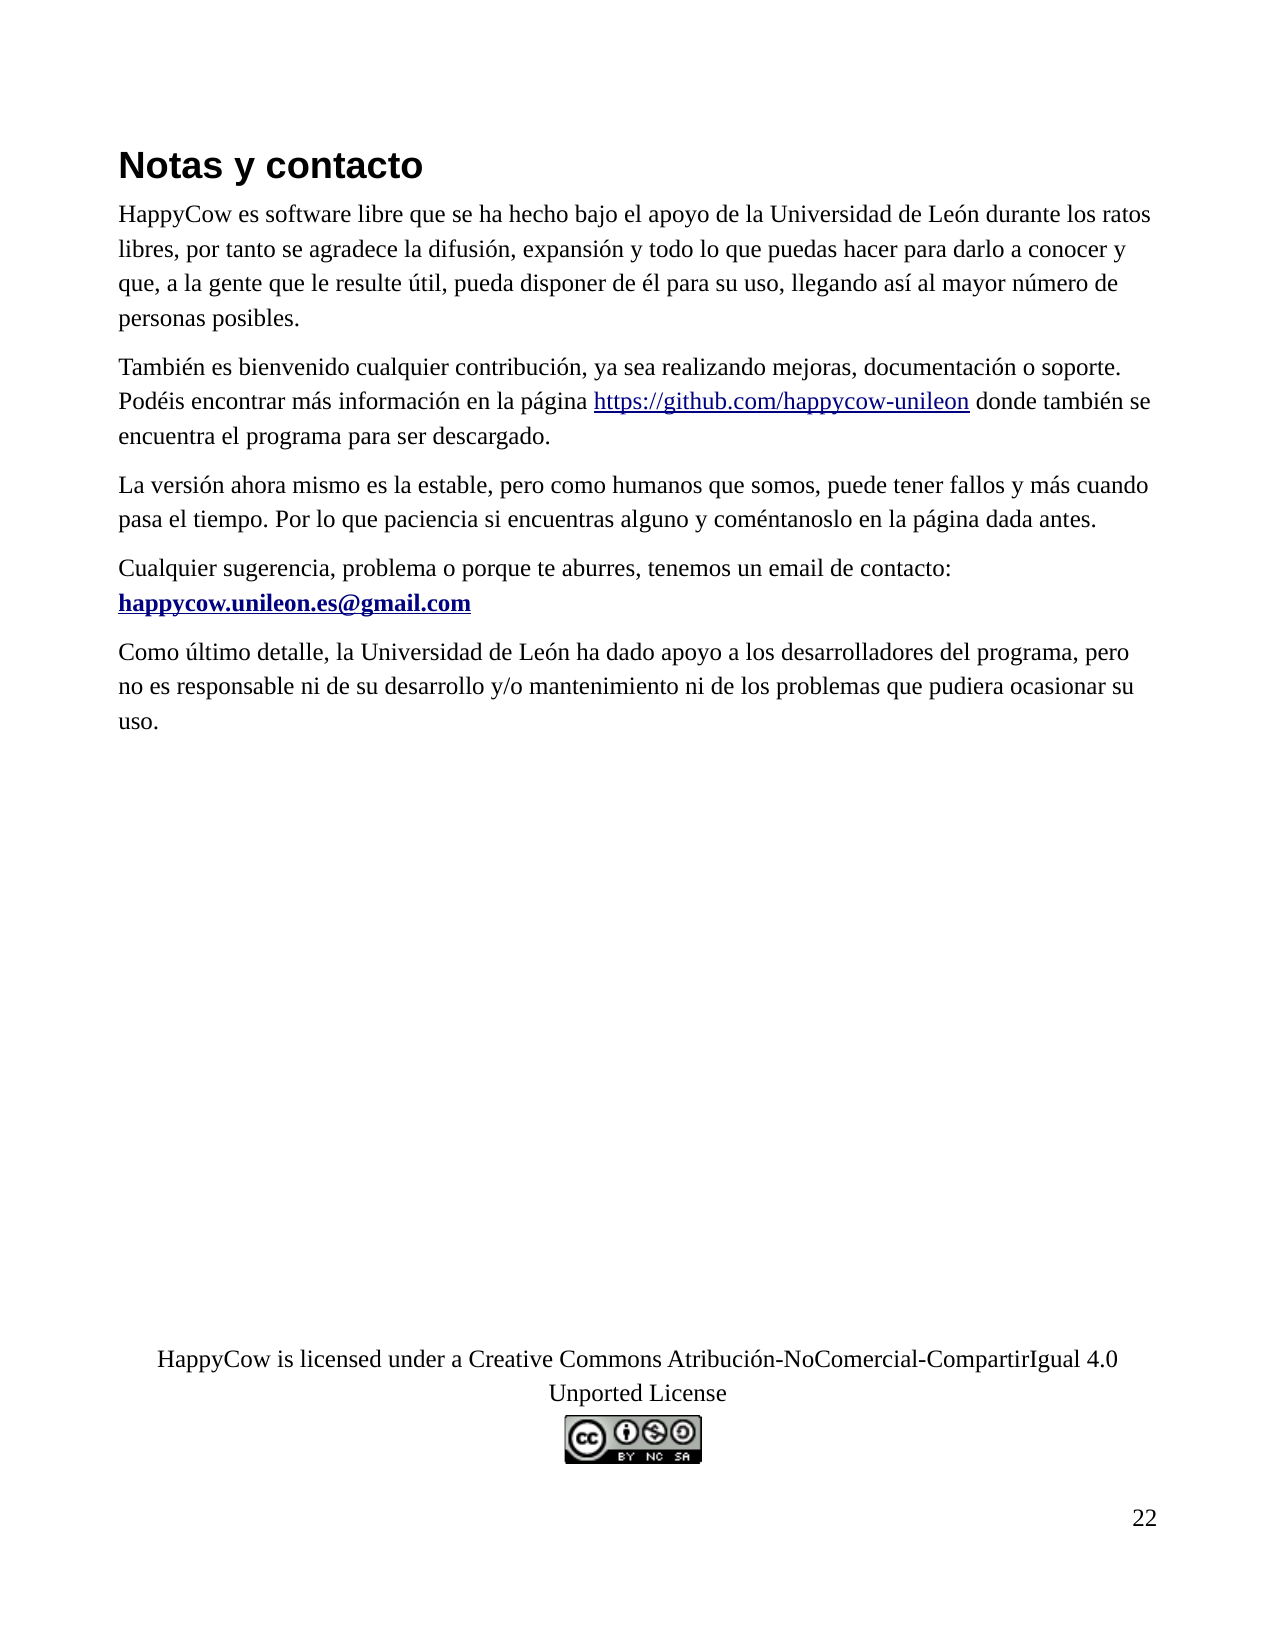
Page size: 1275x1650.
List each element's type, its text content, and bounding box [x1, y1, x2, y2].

text HappyCow is licensed under a Creative Commons Atribución-NoComercial-CompartirIgual 4.0 Unported License [118, 1344, 1157, 1407]
text Cualquier sugerencia, problema o porque te aburres, tenemos un email de contacto: happycow.unileon.es@gmail.com [118, 553, 1157, 617]
text También es bienvenido cualquier contribución, ya sea realizando mejoras, documentación o soporte. Podéis encontrar más información en la página https://github.com/happycow-unileon donde también se encuentra el programa para ser descargado. [118, 352, 1157, 449]
picture [564, 1415, 702, 1464]
subtitle Notas y contacto [118, 143, 1157, 187]
text La versión ahora mismo es la estable, pero como humanos que somos, puede tener fallos y más cuando pasa el tiempo. Por lo que paciencia si encuentras alguno y coméntanoslo en la página dada antes. [118, 470, 1157, 533]
text HappyCow es software libre que se ha hecho bajo el apoyo de la Universidad de León durante los ratos libres, por tanto se agradece la difusión, expansión y todo lo que puedas hacer para darlo a conocer y que, a la gente que le resulte útil, pueda disponer de él para su uso, llegando así al mayor número de personas posibles. [118, 199, 1157, 331]
text Como último detalle, la Universidad de León ha dado apoyo a los desarrolladores del programa, pero no es responsable ni de su desarrollo y/o mantenimiento ni de los problemas que pudiera ocasionar su uso. [118, 637, 1157, 734]
